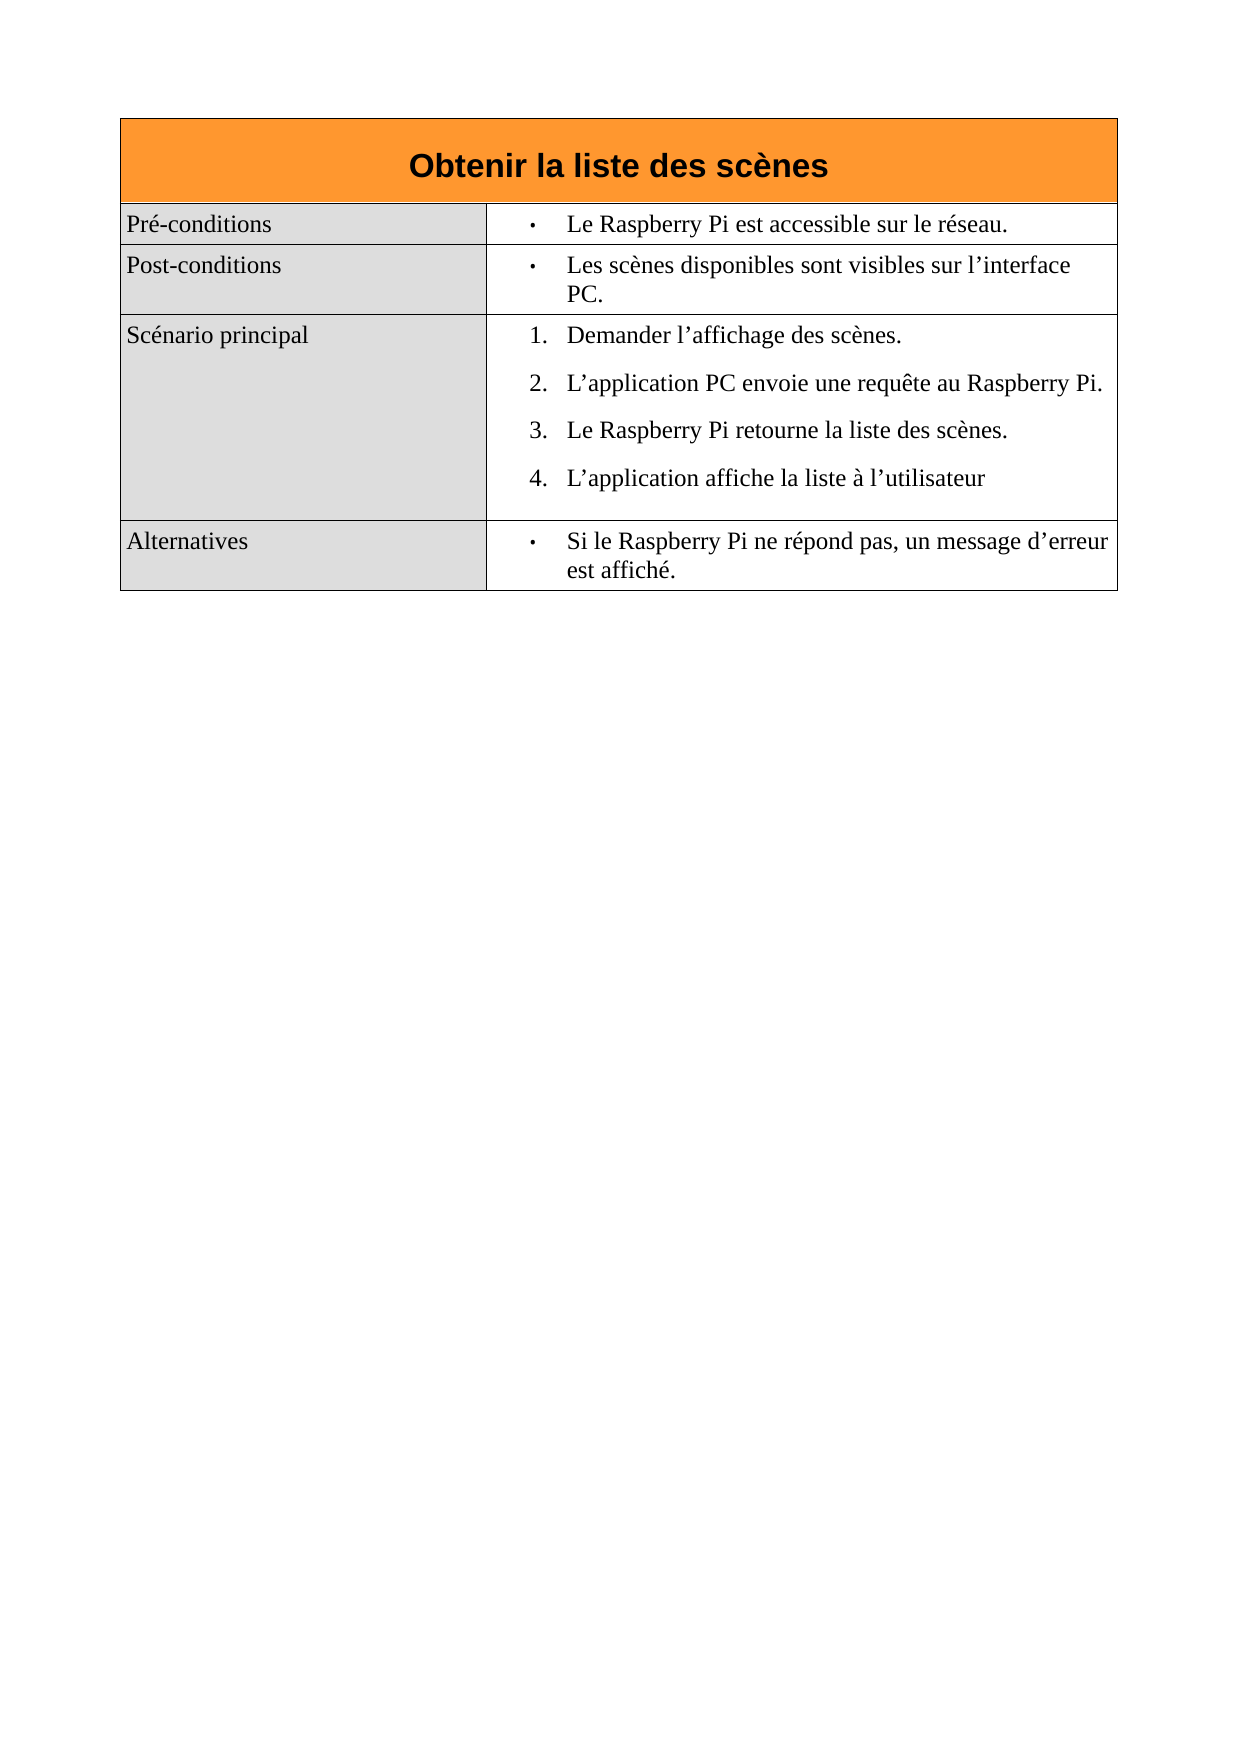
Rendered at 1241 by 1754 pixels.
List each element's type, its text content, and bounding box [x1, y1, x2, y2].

table_cell Alternatives [121, 521, 486, 590]
table_cell Scénario principal [121, 315, 486, 520]
table_cell Les scènes disponibles sont visibles sur l’interface PC. [487, 245, 1117, 314]
table_cell Pré-conditions [121, 204, 486, 244]
table_header Obtenir la liste des scènes [121, 119, 1117, 202]
table_cell Le Raspberry Pi est accessible sur le réseau. [487, 204, 1117, 244]
table_cell Si le Raspberry Pi ne répond pas, un message d’erreur est affiché. [487, 521, 1117, 590]
table_cell Demander l’affichage des scènes. L’application PC envoie une requête au Raspberry Pi. Le Raspberry Pi retourne la liste des scènes. L’application affiche la liste à l’utilisateur [487, 315, 1117, 520]
table_cell Post-conditions [121, 245, 486, 314]
